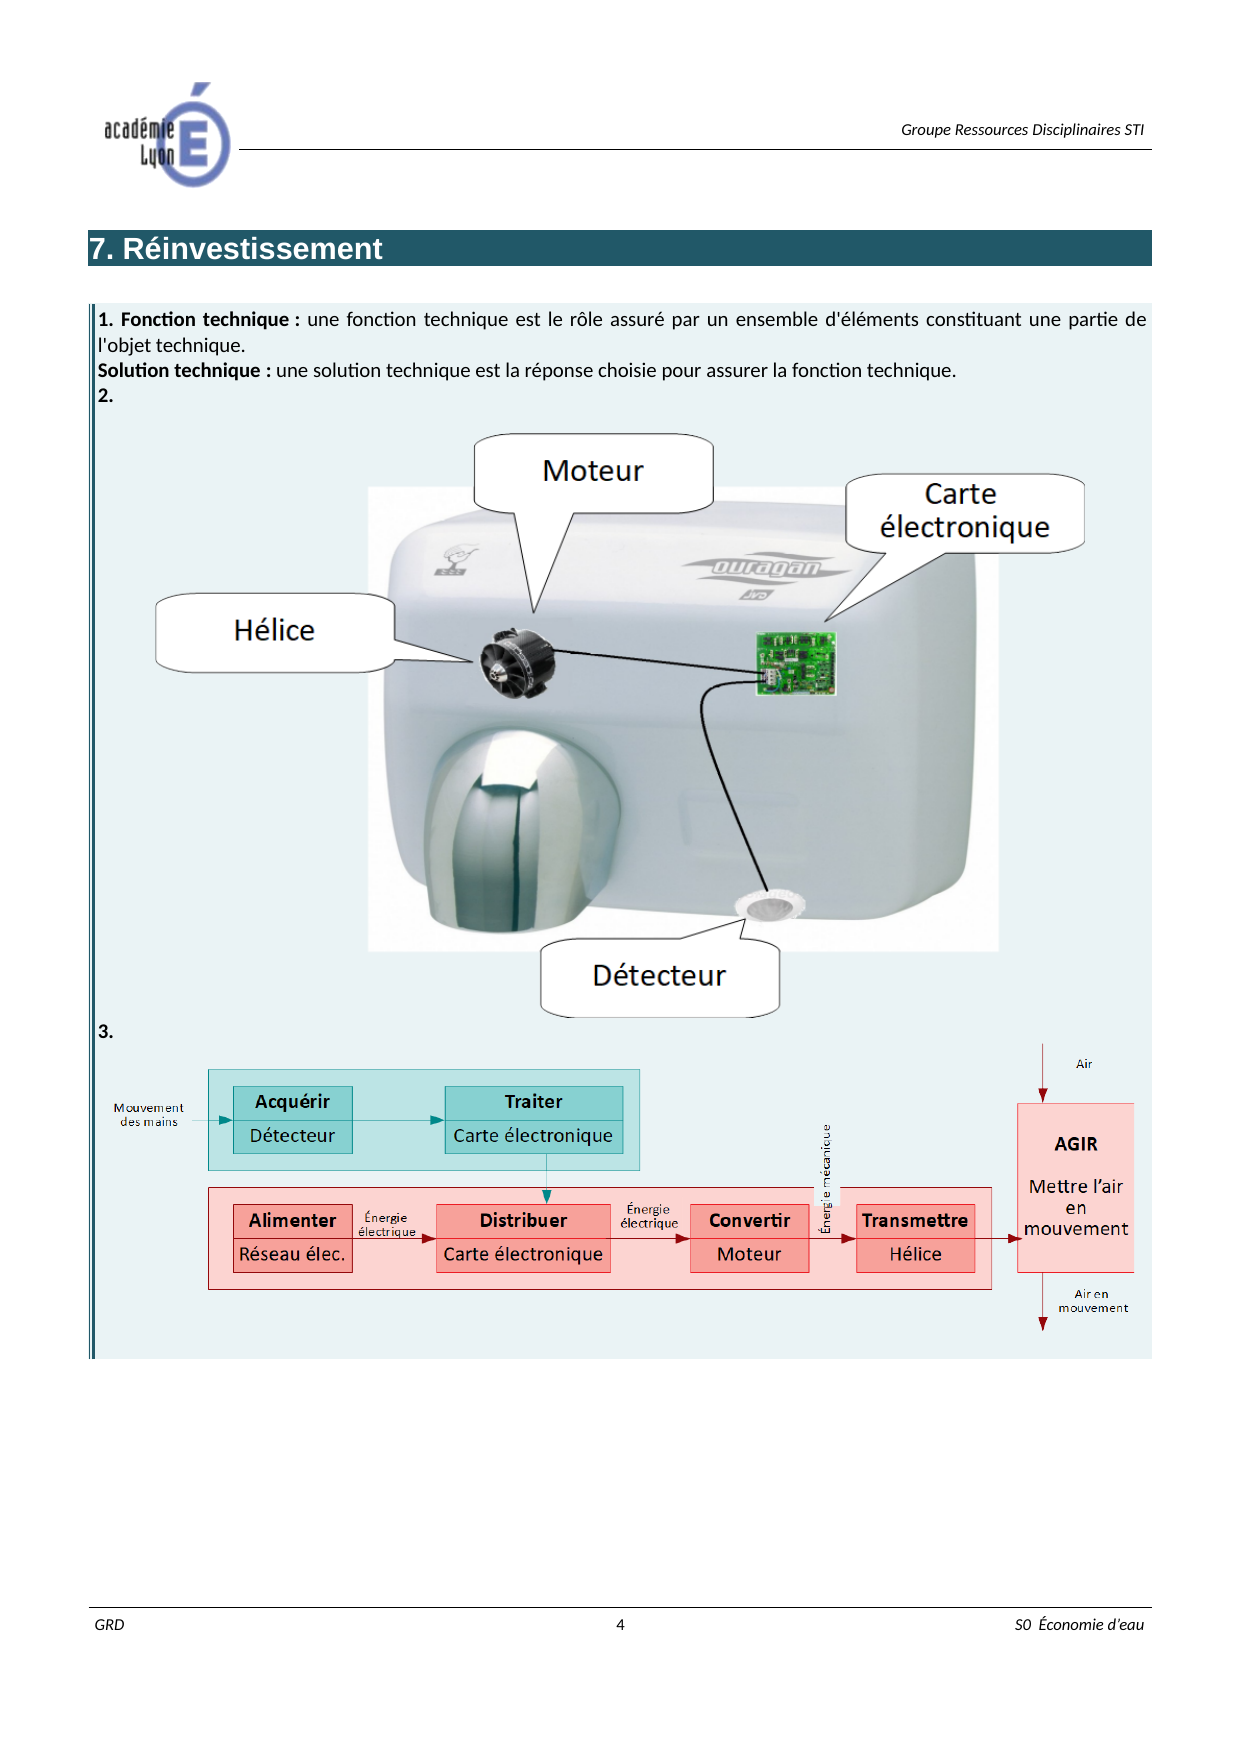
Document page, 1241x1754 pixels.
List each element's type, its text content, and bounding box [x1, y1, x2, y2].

text 1. Fonction technique : une fonction technique est le rôle assuré par un ensemble d'éléments constituant une partie de l'objet technique. [88, 303, 1152, 357]
picture [155, 433, 1085, 1018]
text Solution technique : une solution technique est la réponse choisie pour assurer la fonction technique. [95, 357, 1152, 383]
picture [104, 82, 231, 189]
text 3. [95, 433, 1152, 1043]
subtitle 7. Réinvestissement [88, 230, 1152, 266]
text 2. [95, 383, 1152, 408]
picture [106, 1043, 1135, 1331]
